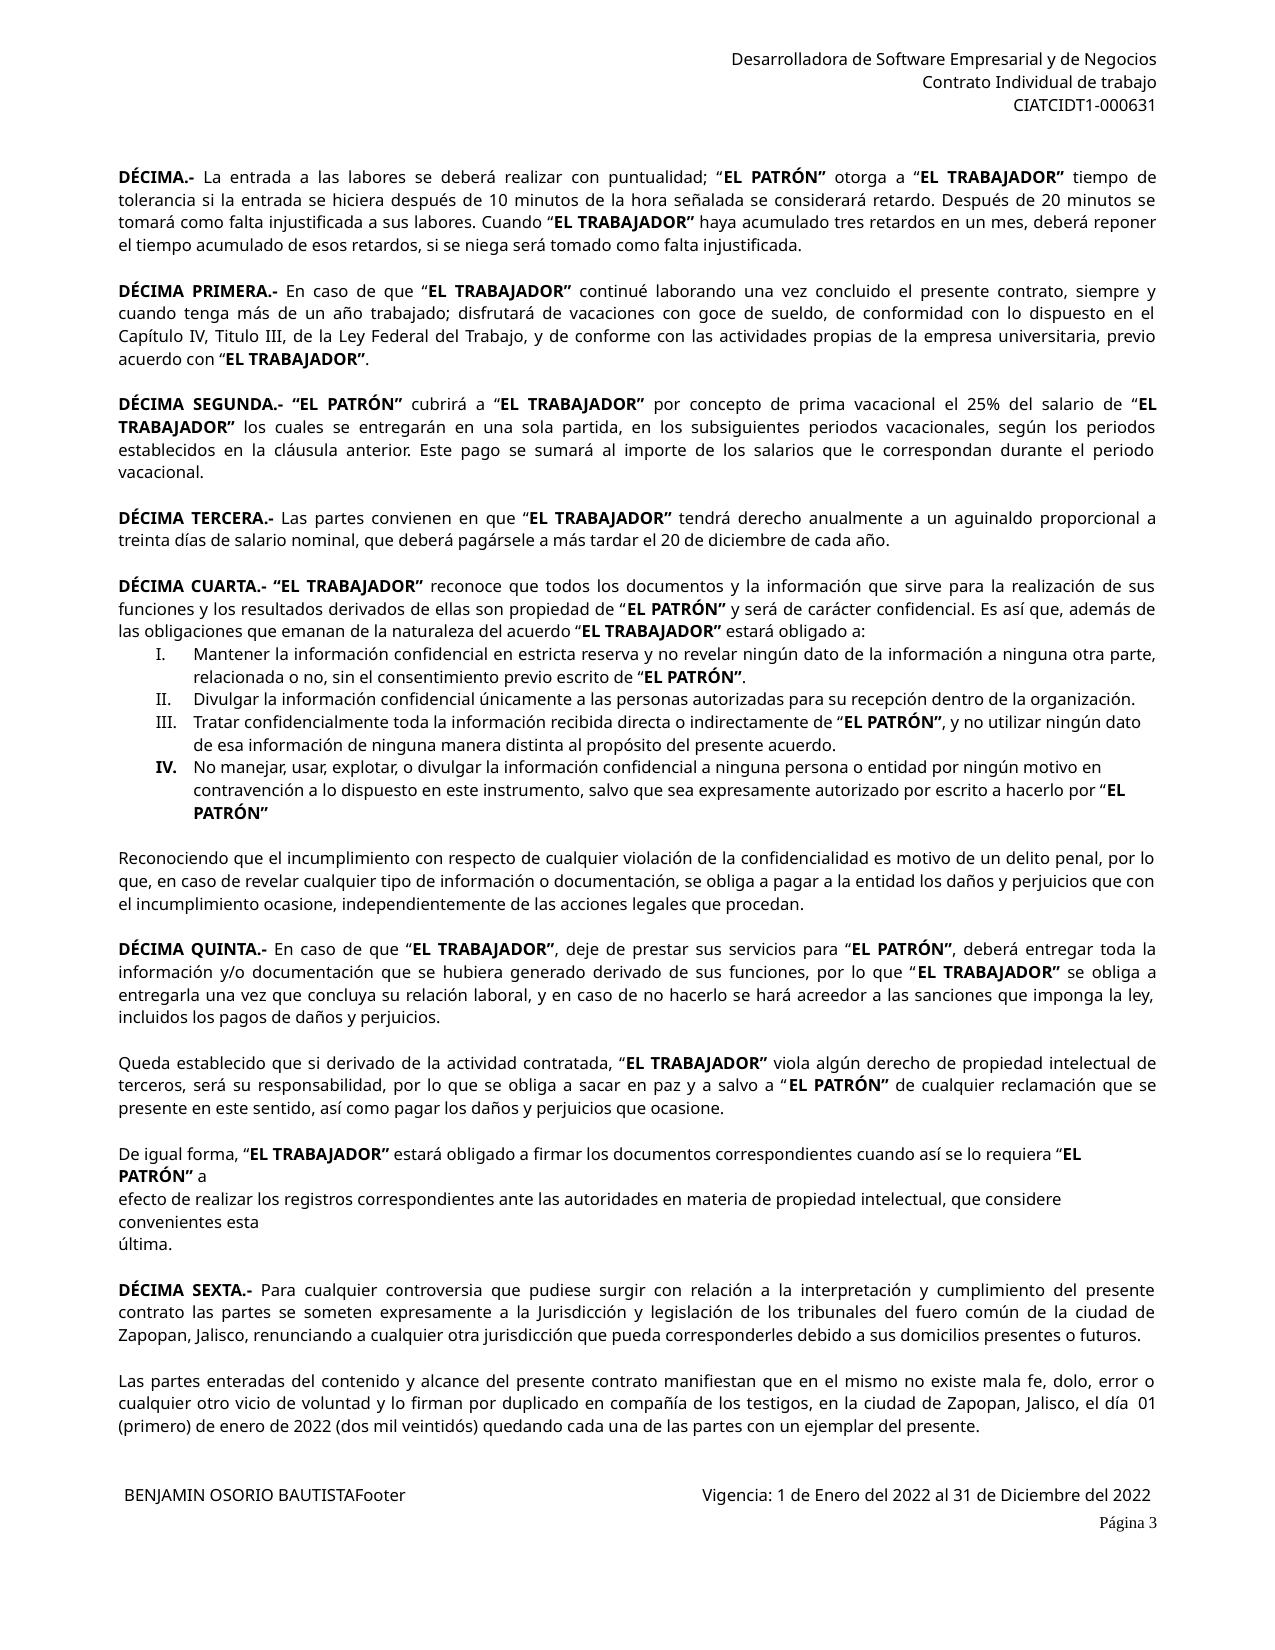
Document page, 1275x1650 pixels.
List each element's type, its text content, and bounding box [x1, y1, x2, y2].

text DÉCIMA PRIMERA.- En caso de que “EL TRABAJADOR” continué laborando una vez concluido el presente contrato, siempre y cuando tenga más de un año trabajado; disfrutará de vacaciones con goce de sueldo, de conformidad con lo dispuesto en el Capítulo IV, Titulo III, de la Ley Federal del Trabajo, y de conforme con las actividades propias de la empresa universitaria, previo acuerdo con “EL TRABAJADOR”. [118, 279, 1157, 370]
text Queda establecido que si derivado de la actividad contratada, “EL TRABAJADOR” viola algún derecho de propiedad intelectual de terceros, será su responsabilidad, por lo que se obliga a sacar en paz y a salvo a “EL PATRÓN” de cualquier reclamación que se presente en este sentido, así como pagar los daños y perjuicios que ocasione. [118, 1051, 1157, 1119]
text DÉCIMA QUINTA.- En caso de que “EL TRABAJADOR”, deje de prestar sus servicios para “EL PATRÓN”, deberá entregar toda la información y/o documentación que se hubiera generado derivado de sus funciones, por lo que “EL TRABAJADOR” se obliga a entregarla una vez que concluya su relación laboral, y en caso de no hacerlo se hará acreedor a las sanciones que imponga la ley, incluidos los pagos de daños y perjuicios. [118, 938, 1157, 1028]
text DÉCIMA CUARTA.- “EL TRABAJADOR” reconoce que todos los documentos y la información que sirve para la realización de sus funciones y los resultados derivados de ellas son propiedad de “EL PATRÓN” y será de carácter confidencial. Es así que, además de las obligaciones que emanan de la naturaleza del acuerdo “EL TRABAJADOR” estará obligado a: [118, 574, 1157, 642]
text última. [118, 1233, 1157, 1256]
list No manejar, usar, explotar, o divulgar la información confidencial a ninguna persona o entidad por ningún motivo en contravención a lo dispuesto en este instrumento, salvo que sea expresamente autorizado por escrito a hacerlo por “EL PATRÓN” [156, 756, 1157, 824]
list Tratar confidencialmente toda la información recibida directa o indirectamente de “EL PATRÓN”, y no utilizar ningún dato de esa información de ninguna manera distinta al propósito del presente acuerdo. [156, 711, 1157, 756]
text De igual forma, “EL TRABAJADOR” estará obligado a firmar los documentos correspondientes cuando así se lo requiera “EL PATRÓN” a [118, 1142, 1157, 1187]
text DÉCIMA SEXTA.- Para cualquier controversia que pudiese surgir con relación a la interpretación y cumplimiento del presente contrato las partes se someten expresamente a la Jurisdicción y legislación de los tribunales del fuero común de la ciudad de Zapopan, Jalisco, renunciando a cualquier otra jurisdicción que pueda corresponderles debido a sus domicilios presentes o futuros. [118, 1278, 1157, 1346]
text Las partes enteradas del contenido y alcance del presente contrato manifiestan que en el mismo no existe mala fe, dolo, error o cualquier otro vicio de voluntad y lo firman por duplicado en compañía de los testigos, en la ciudad de Zapopan, Jalisco, el día 01 (primero) de enero de 2022 (dos mil veintidós) quedando cada una de las partes con un ejemplar del presente. [118, 1369, 1157, 1437]
text DÉCIMA.- La entrada a las labores se deberá realizar con puntualidad; “EL PATRÓN” otorga a “EL TRABAJADOR” tiempo de tolerancia si la entrada se hiciera después de 10 minutos de la hora señalada se considerará retardo. Después de 20 minutos se tomará como falta injustificada a sus labores. Cuando “EL TRABAJADOR” haya acumulado tres retardos en un mes, deberá reponer el tiempo acumulado de esos retardos, si se niega será tomado como falta injustificada. [118, 166, 1157, 256]
text DÉCIMA SEGUNDA.- “EL PATRÓN” cubrirá a “EL TRABAJADOR” por concepto de prima vacacional el 25% del salario de “EL TRABAJADOR” los cuales se entregarán en una sola partida, en los subsiguientes periodos vacacionales, según los periodos establecidos en la cláusula anterior. Este pago se sumará al importe de los salarios que le correspondan durante el periodo vacacional. [118, 393, 1157, 483]
text efecto de realizar los registros correspondientes ante las autoridades en materia de propiedad intelectual, que considere convenientes esta [118, 1187, 1157, 1233]
list Divulgar la información confidencial únicamente a las personas autorizadas para su recepción dentro de la organización. [156, 688, 1157, 711]
list Mantener la información confidencial en estricta reserva y no revelar ningún dato de la información a ninguna otra parte, relacionada o no, sin el consentimiento previo escrito de “EL PATRÓN”. [156, 642, 1157, 688]
text Reconociendo que el incumplimiento con respecto de cualquier violación de la confidencialidad es motivo de un delito penal, por lo que, en caso de revelar cualquier tipo de información o documentación, se obliga a pagar a la entidad los daños y perjuicios que con el incumplimiento ocasione, independientemente de las acciones legales que procedan. [118, 847, 1157, 915]
text DÉCIMA TERCERA.- Las partes convienen en que “EL TRABAJADOR” tendrá derecho anualmente a un aguinaldo proporcional a treinta días de salario nominal, que deberá pagársele a más tardar el 20 de diciembre de cada año. [118, 506, 1157, 552]
